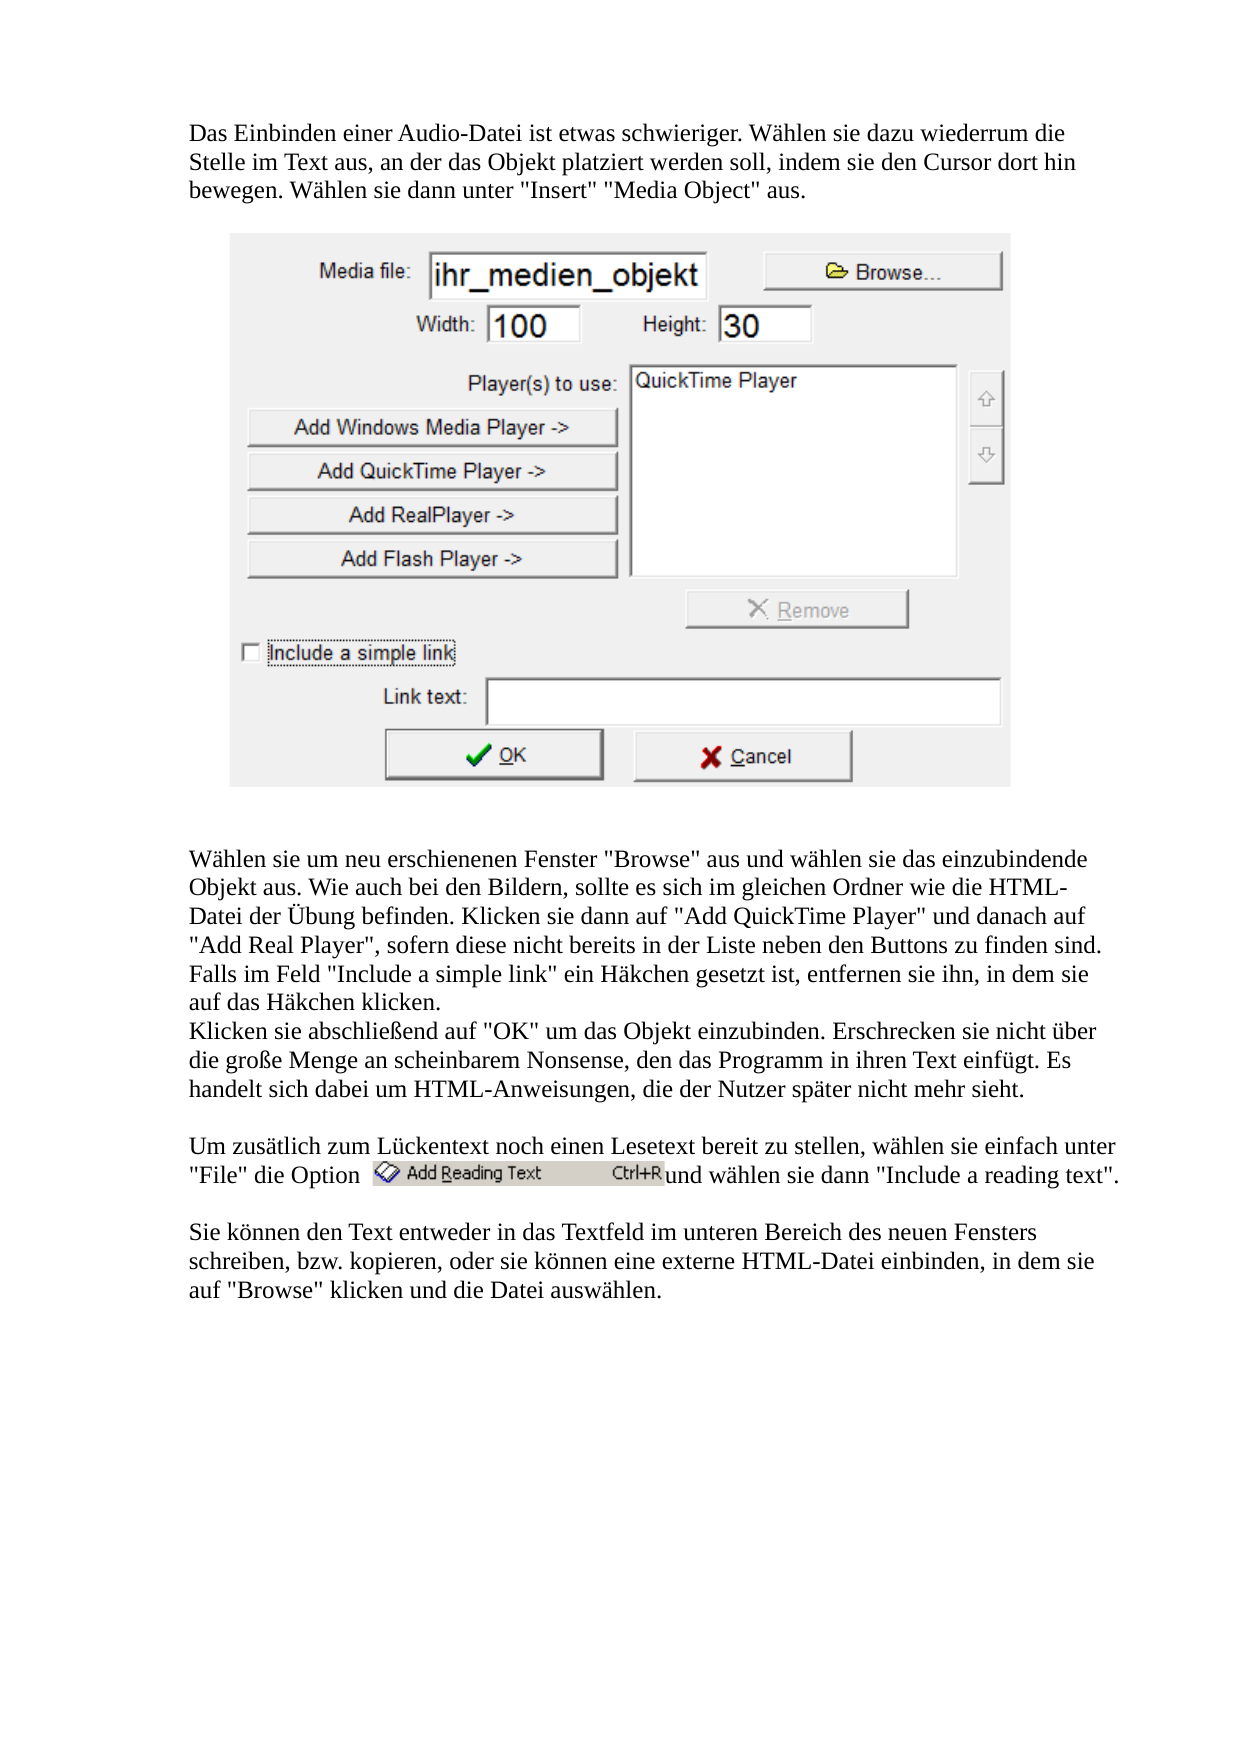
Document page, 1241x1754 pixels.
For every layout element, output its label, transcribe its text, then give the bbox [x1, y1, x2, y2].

text Falls im Feld "Include a simple link" ein Häkchen gesetzt ist, entfernen sie ihn, in dem sie auf das Häkchen klicken. [188, 959, 1122, 1016]
text Wählen sie um neu erschienenen Fenster "Browse" aus und wählen sie das einzubindende Objekt aus. Wie auch bei den Bildern, sollte es sich im gleichen Ordner wie die HTML-Datei der Übung befinden. Klicken sie dann auf "Add QuickTime Player" und danach auf "Add Real Player", sofern diese nicht bereits in der Liste neben den Buttons zu finden sind. [188, 844, 1122, 959]
text Klicken sie abschließend auf "OK" um das Objekt einzubinden. Erschrecken sie nicht über die große Menge an scheinbarem Nonsense, den das Programm in ihren Text einfügt. Es handelt sich dabei um HTML-Anweisungen, die der Nutzer später nicht mehr sieht. [188, 1016, 1122, 1102]
text Das Einbinden einer Audio-Datei ist etwas schwieriger. Wählen sie dazu wiederrum die Stelle im Text aus, an der das Objekt platziert werden soll, indem sie den Cursor dort hin bewegen. Wählen sie dann unter "Insert" "Media Object" aus. [188, 118, 1122, 204]
text Um zusätlich zum Lückentext noch einen Lesetext bereit zu stellen, wählen sie einfach unter "File" die Option und wählen sie dann "Include a reading text". [188, 1131, 1122, 1189]
picture [229, 233, 1011, 787]
text Sie können den Text entweder in das Textfeld im unteren Bereich des neuen Fensters schreiben, bzw. kopieren, oder sie können eine externe HTML-Datei einbinden, in dem sie auf "Browse" klicken und die Datei auswählen. [188, 1217, 1122, 1304]
picture [372, 1161, 665, 1186]
